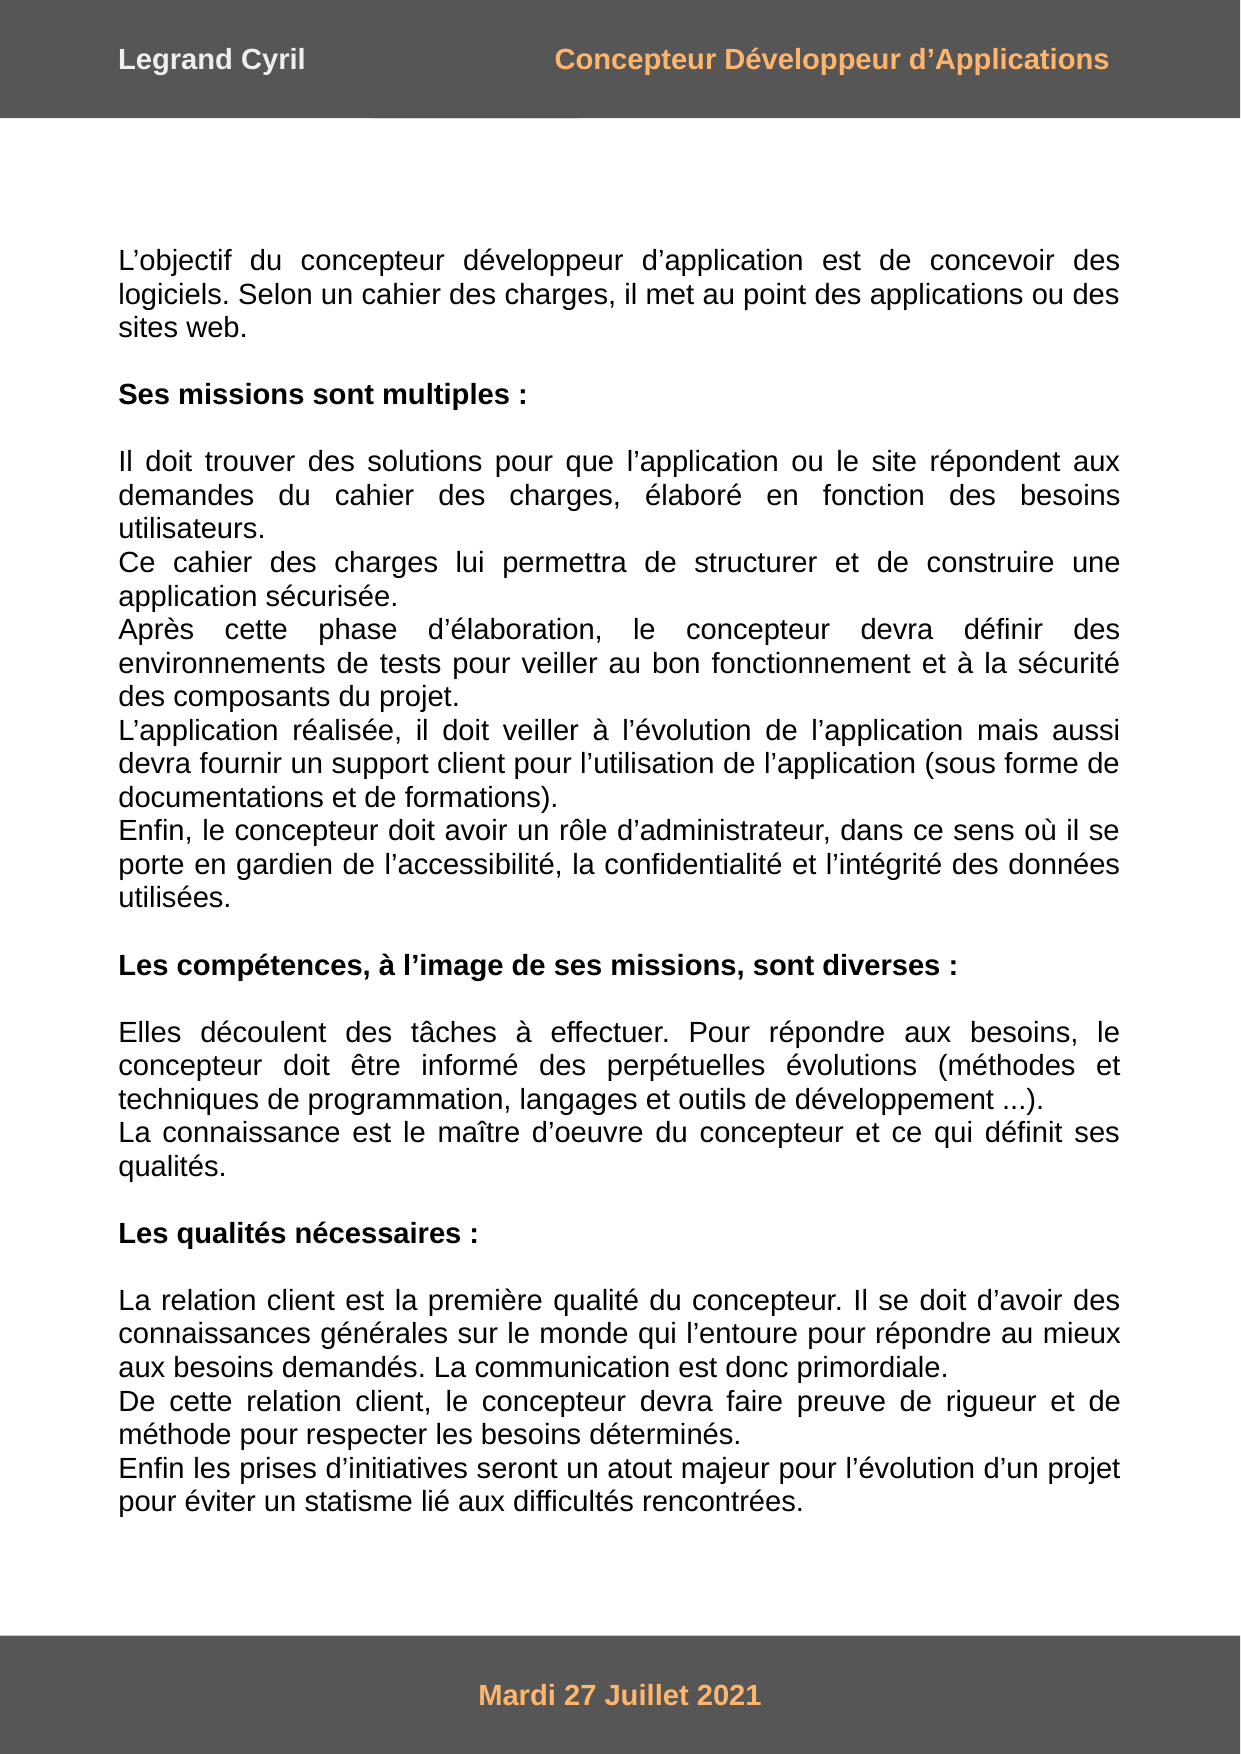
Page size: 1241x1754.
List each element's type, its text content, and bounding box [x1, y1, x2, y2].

text Enfin les prises d’initiatives seront un atout majeur pour l’évolution d’un projet pour éviter un statisme lié aux difficultés rencontrées. [118, 1451, 1122, 1518]
text La relation client est la première qualité du concepteur. Il se doit d’avoir des connaissances générales sur le monde qui l’entoure pour répondre au mieux aux besoins demandés. La communication est donc primordiale. [118, 1283, 1122, 1384]
text Elles découlent des tâches à effectuer. Pour répondre aux besoins, le concepteur doit être informé des perpétuelles évolutions (méthodes et techniques de programmation, langages et outils de développement ...). [118, 1015, 1122, 1115]
text Les qualités nécessaires : [118, 1216, 1122, 1249]
text Ce cahier des charges lui permettra de structurer et de construire une application sécurisée. [118, 545, 1122, 612]
text Ses missions sont multiples : [118, 377, 1122, 411]
text La connaissance est le maître d’oeuvre du concepteur et ce qui définit ses qualités. [118, 1115, 1122, 1182]
text L’objectif du concepteur développeur d’application est de concevoir des logiciels. Selon un cahier des charges, il met au point des applications ou des sites web. [118, 243, 1122, 344]
text De cette relation client, le concepteur devra faire preuve de rigueur et de méthode pour respecter les besoins déterminés. [118, 1384, 1122, 1451]
text Après cette phase d’élaboration, le concepteur devra définir des environnements de tests pour veiller au bon fonctionnement et à la sécurité des composants du projet. [118, 612, 1122, 713]
text Enfin, le concepteur doit avoir un rôle d’administrateur, dans ce sens où il se porte en gardien de l’accessibilité, la confidentialité et l’intégrité des données utilisées. [118, 813, 1122, 914]
text Les compétences, à l’image de ses missions, sont diverses : [118, 948, 1122, 981]
text Il doit trouver des solutions pour que l’application ou le site répondent aux demandes du cahier des charges, élaboré en fonction des besoins utilisateurs. [118, 444, 1122, 545]
text L’application réalisée, il doit veiller à l’évolution de l’application mais aussi devra fournir un support client pour l’utilisation de l’application (sous forme de documentations et de formations). [118, 713, 1122, 813]
